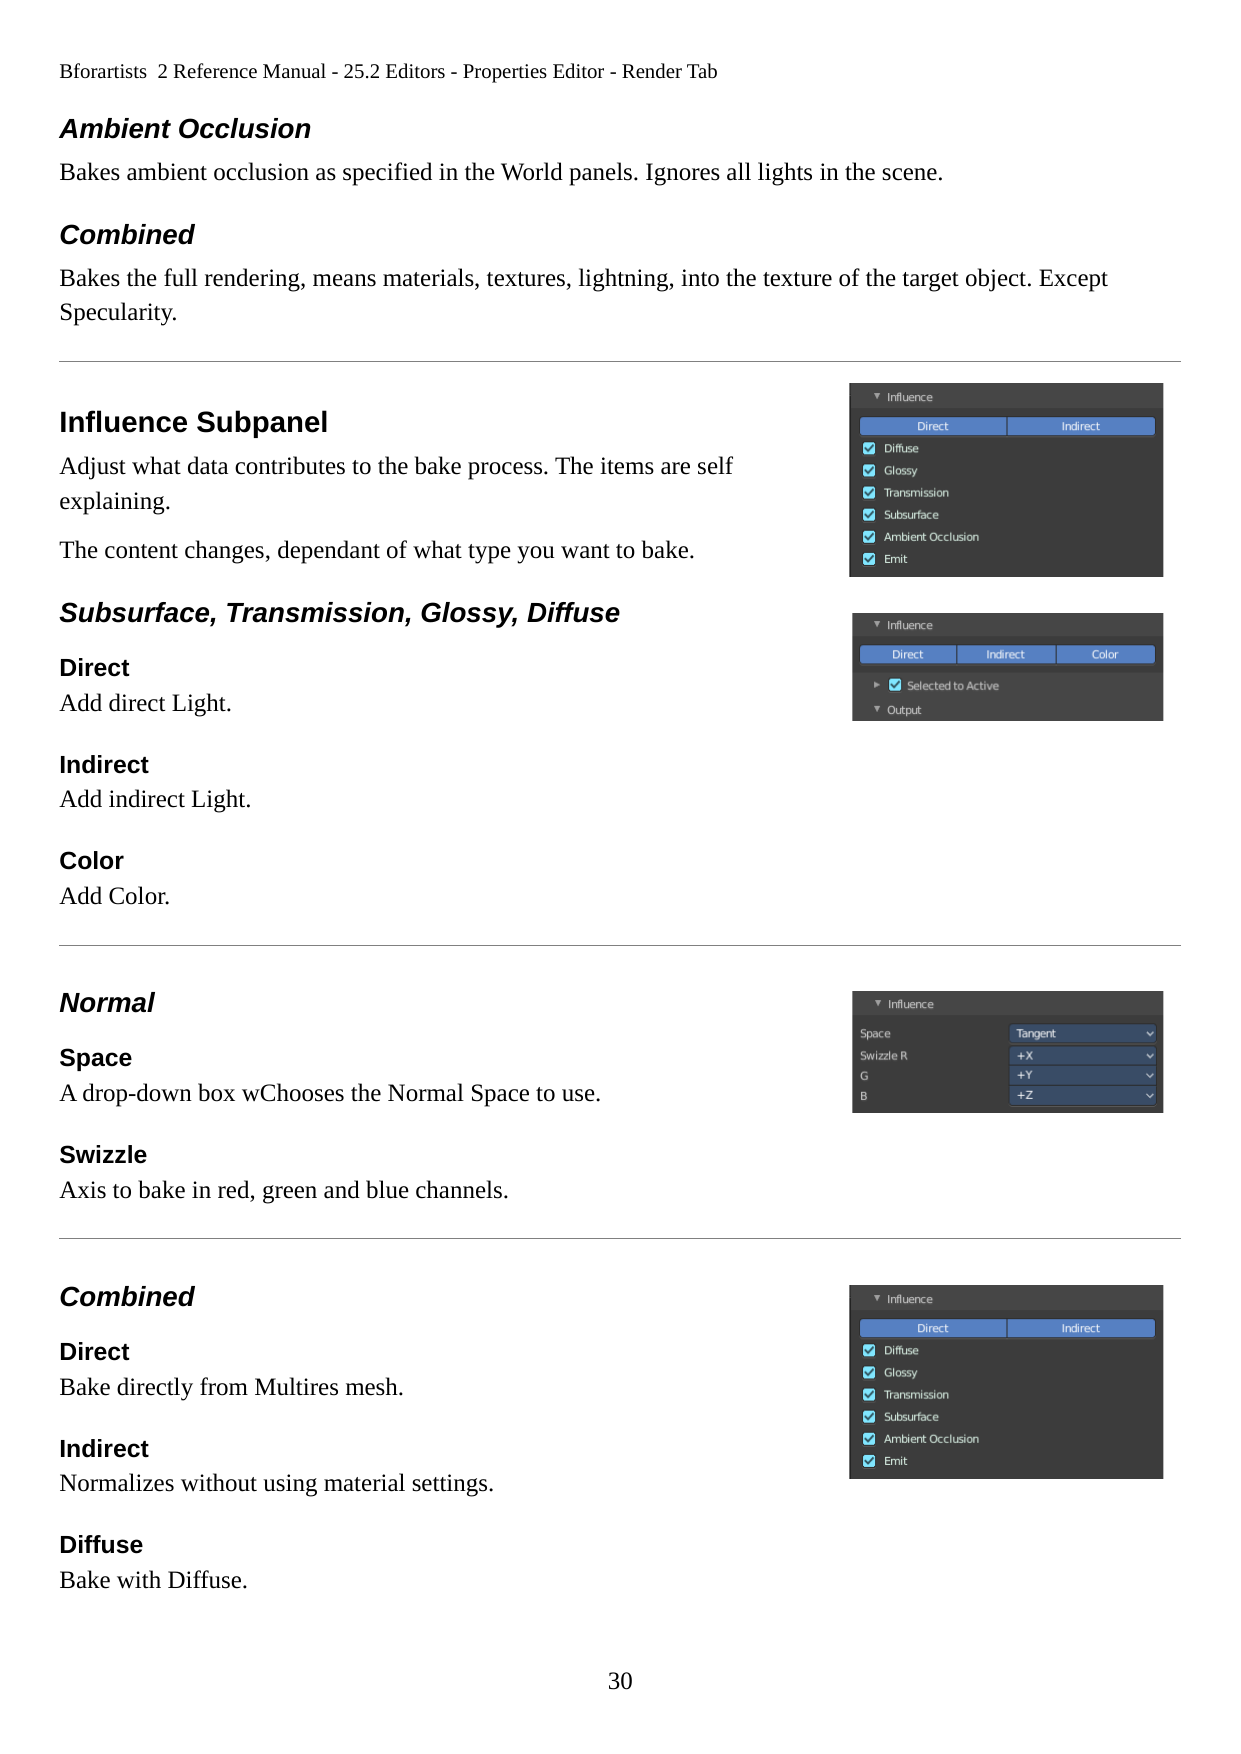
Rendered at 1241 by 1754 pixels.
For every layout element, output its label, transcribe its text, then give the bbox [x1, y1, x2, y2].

subtitle [1164, 1043, 1181, 1072]
subtitle Direct [59, 653, 852, 682]
picture [849, 383, 1164, 577]
subtitle Indirect [59, 750, 1181, 778]
subtitle [1164, 653, 1181, 682]
subtitle Space [59, 1043, 852, 1072]
text Bakes ambient occlusion as specified in the World panels. Ignores all lights in the scene. [59, 157, 1181, 186]
subtitle Color [59, 846, 1181, 875]
subtitle Influence Subpanel [59, 405, 849, 439]
subtitle Combined [59, 218, 1181, 250]
text Axis to bake in red, green and blue channels. [59, 1175, 1181, 1203]
text Normalizes without using material settings. [59, 1468, 1181, 1497]
picture [852, 991, 1164, 1113]
text [1164, 688, 1181, 717]
text A drop-down box wChooses the Normal Space to use. [59, 1078, 852, 1107]
picture [852, 613, 1164, 721]
subtitle Diffuse [59, 1530, 1181, 1558]
subtitle Swizzle [59, 1140, 1181, 1168]
text Add direct Light. [59, 688, 852, 717]
subtitle [1164, 1434, 1181, 1462]
text Bake with Diffuse. [59, 1565, 1181, 1593]
subtitle Direct [59, 1337, 849, 1366]
subtitle Ambient Occlusion [59, 113, 1181, 144]
text The content changes, dependant of what type you want to bake. [59, 535, 849, 564]
subtitle Indirect [59, 1434, 849, 1462]
subtitle [1164, 1337, 1181, 1366]
subtitle Subsurface, Transmission, Glossy, Diffuse [59, 597, 1181, 628]
subtitle [1164, 405, 1181, 439]
text Bake directly from Multires mesh. [59, 1372, 849, 1401]
picture [849, 1285, 1164, 1479]
text Adjust what data contributes to the bake process. The items are self explaining. [59, 451, 849, 515]
text Add indirect Light. [59, 784, 1181, 813]
text Bakes the full rendering, means materials, textures, lightning, into the texture of the target object. Except Specularity. [59, 263, 1181, 326]
text Add Color. [59, 881, 1181, 910]
subtitle Normal [59, 987, 1181, 1018]
subtitle Combined [59, 1280, 1181, 1312]
